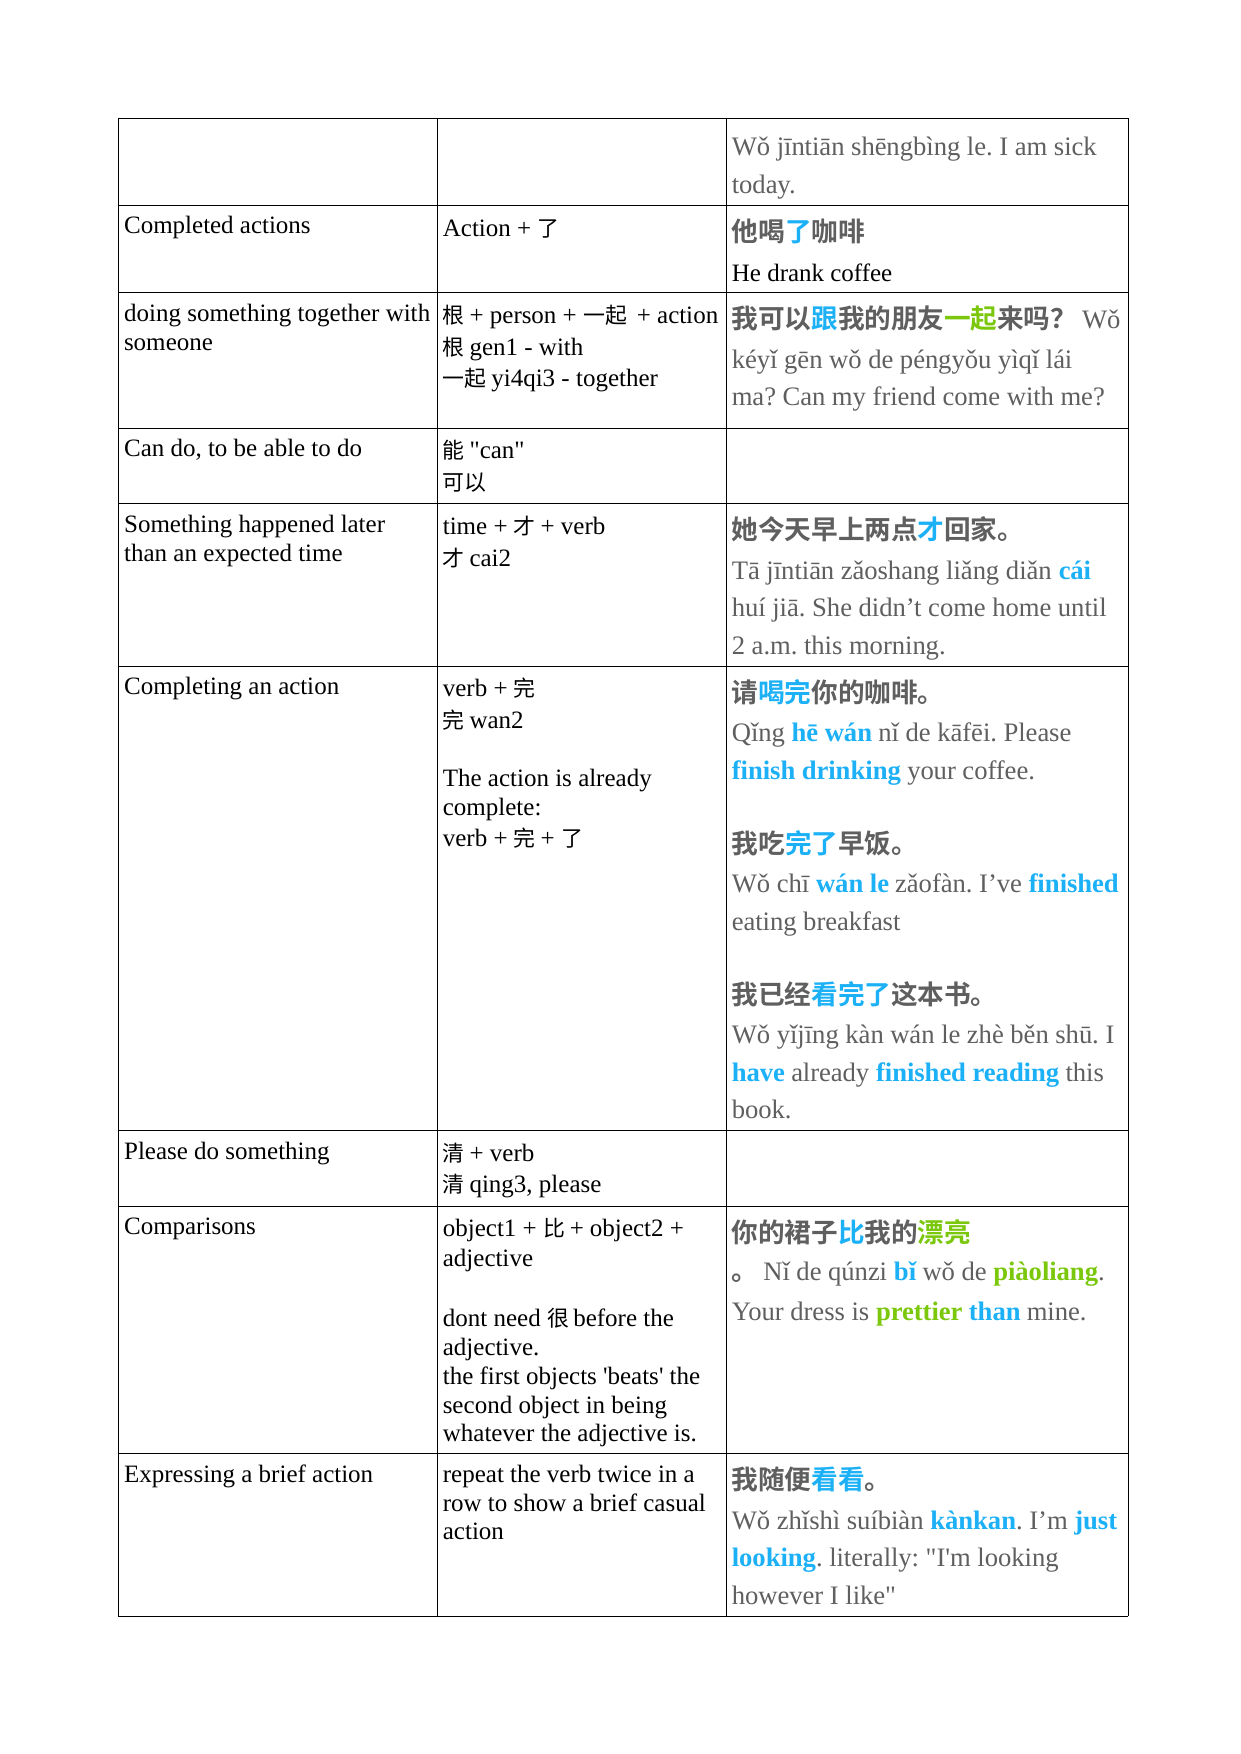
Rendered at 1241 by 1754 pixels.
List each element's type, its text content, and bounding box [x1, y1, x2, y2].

table_cell 清 + verb 清 qing3, please [438, 1131, 726, 1206]
table_cell object1 + 比 + object2 + adjective dont need 很before the adjective. the first objects 'beats' the second object in being whatever the adjective is. [438, 1207, 726, 1453]
table_cell Completed actions [119, 206, 437, 292]
table_cell Comparisons [119, 1207, 437, 1453]
table_cell verb + 完 完 wan2 The action is already complete: verb + 完 + 了 [438, 667, 726, 1130]
table_cell 你的裙子比我的漂亮 。 Nǐ de qúnzi bǐ wǒ de piàoliang. Your dress is prettier than mine. [727, 1207, 1128, 1453]
table_cell 请喝完你的咖啡。 Qǐng hē wán nǐ de kāfēi. Please finish drinking your coffee. 我吃完了早饭。 Wǒ chī wán le zǎofàn. I’ve finished eating breakfast 我已经看完了这本书。 Wǒ yǐjīng kàn wán le zhè běn shū. I have already finished reading this book. [727, 667, 1128, 1130]
table_cell 我可以跟我的朋友一起来吗？ Wǒ kéyǐ gēn wǒ de péngyǒu yìqǐ lái ma? Can my friend come with me? [727, 293, 1128, 427]
table_cell repeat the verb twice in a row to show a brief casual action [438, 1454, 726, 1616]
table_cell 他喝了咖啡 He drank coffee [727, 206, 1128, 292]
table_cell Please do something [119, 1131, 437, 1206]
table_cell Can do, to be able to do [119, 429, 437, 503]
table_cell [727, 1131, 1128, 1206]
table_cell Something happened later than an expected time [119, 504, 437, 666]
table_cell Action + 了 [438, 206, 726, 292]
table_cell [727, 429, 1128, 503]
table_cell 我随便看看。 Wǒ zhǐshì suíbiàn kànkan. I’m just looking. literally: "I'm looking however I like" [727, 1454, 1128, 1616]
table_cell 她今天早上两点才回家。 Tā jīntiān zǎoshang liǎng diǎn cái huí jiā. She didn’t come home until 2 a.m. this morning. [727, 504, 1128, 666]
table_cell [438, 119, 726, 205]
table_cell time + 才 + verb 才 cai2 [438, 504, 726, 666]
table_cell [119, 119, 437, 205]
table_cell Completing an action [119, 667, 437, 1130]
table_cell 根 + person + 一起 + action 根 gen1 - with 一起 yi4qi3 - together [438, 293, 726, 427]
table_cell 能 "can" 可以 [438, 429, 726, 503]
table_cell Expressing a brief action [119, 1454, 437, 1616]
table_cell Wǒ jīntiān shēngbìng le. I am sick today. [727, 119, 1128, 205]
table_cell doing something together with someone [119, 293, 437, 427]
